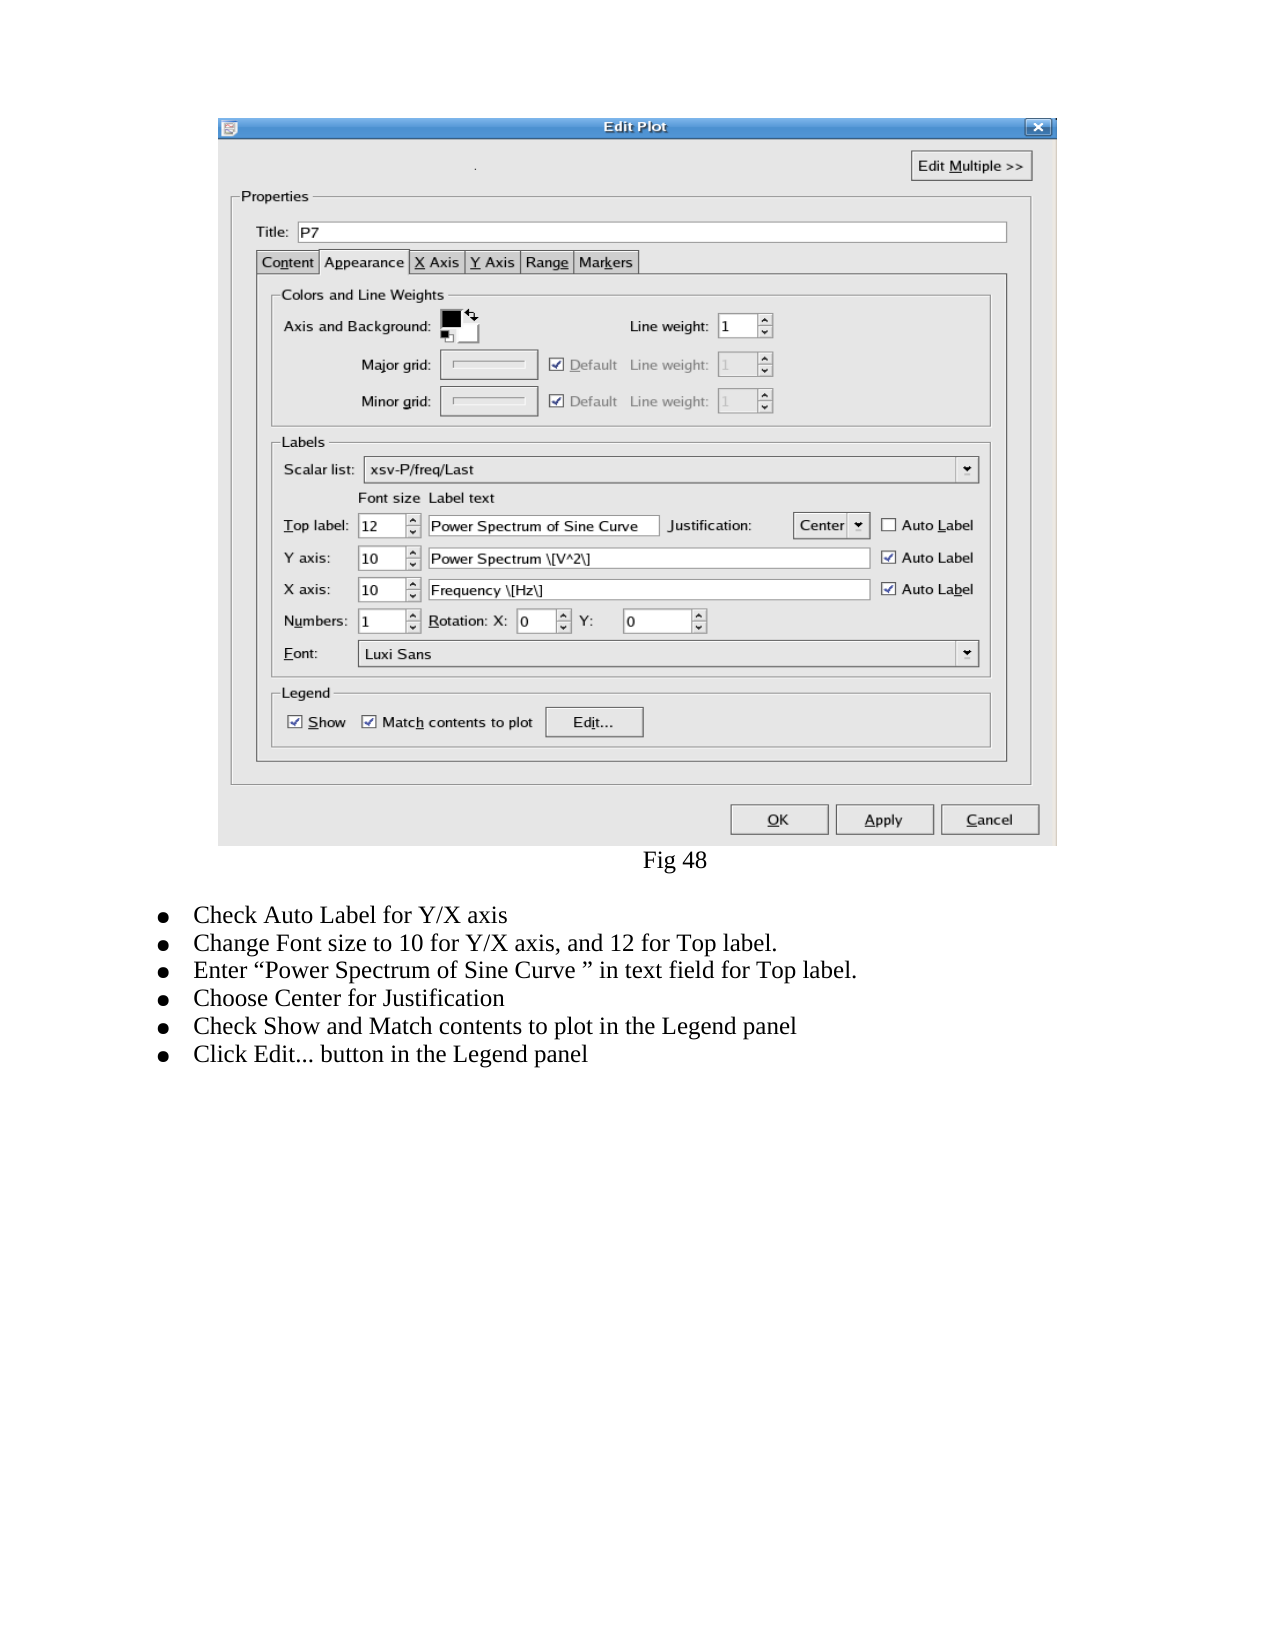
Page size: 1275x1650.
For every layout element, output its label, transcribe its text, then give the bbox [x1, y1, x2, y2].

list Fig 48 [156, 118, 1157, 873]
list Enter “Power Spectrum of Sine Curve ” in text field for Top label. [156, 957, 1157, 984]
list Click Edit... button in the Legend panel [156, 1040, 1157, 1067]
list Change Font size to 10 for Y/X axis, and 12 for Top label. [156, 929, 1157, 957]
picture [218, 118, 1057, 846]
list Choose Center for Justification [156, 984, 1157, 1012]
list Check Auto Label for Y/X axis [156, 901, 1157, 929]
list Check Show and Match contents to plot in the Legend panel [156, 1012, 1157, 1040]
